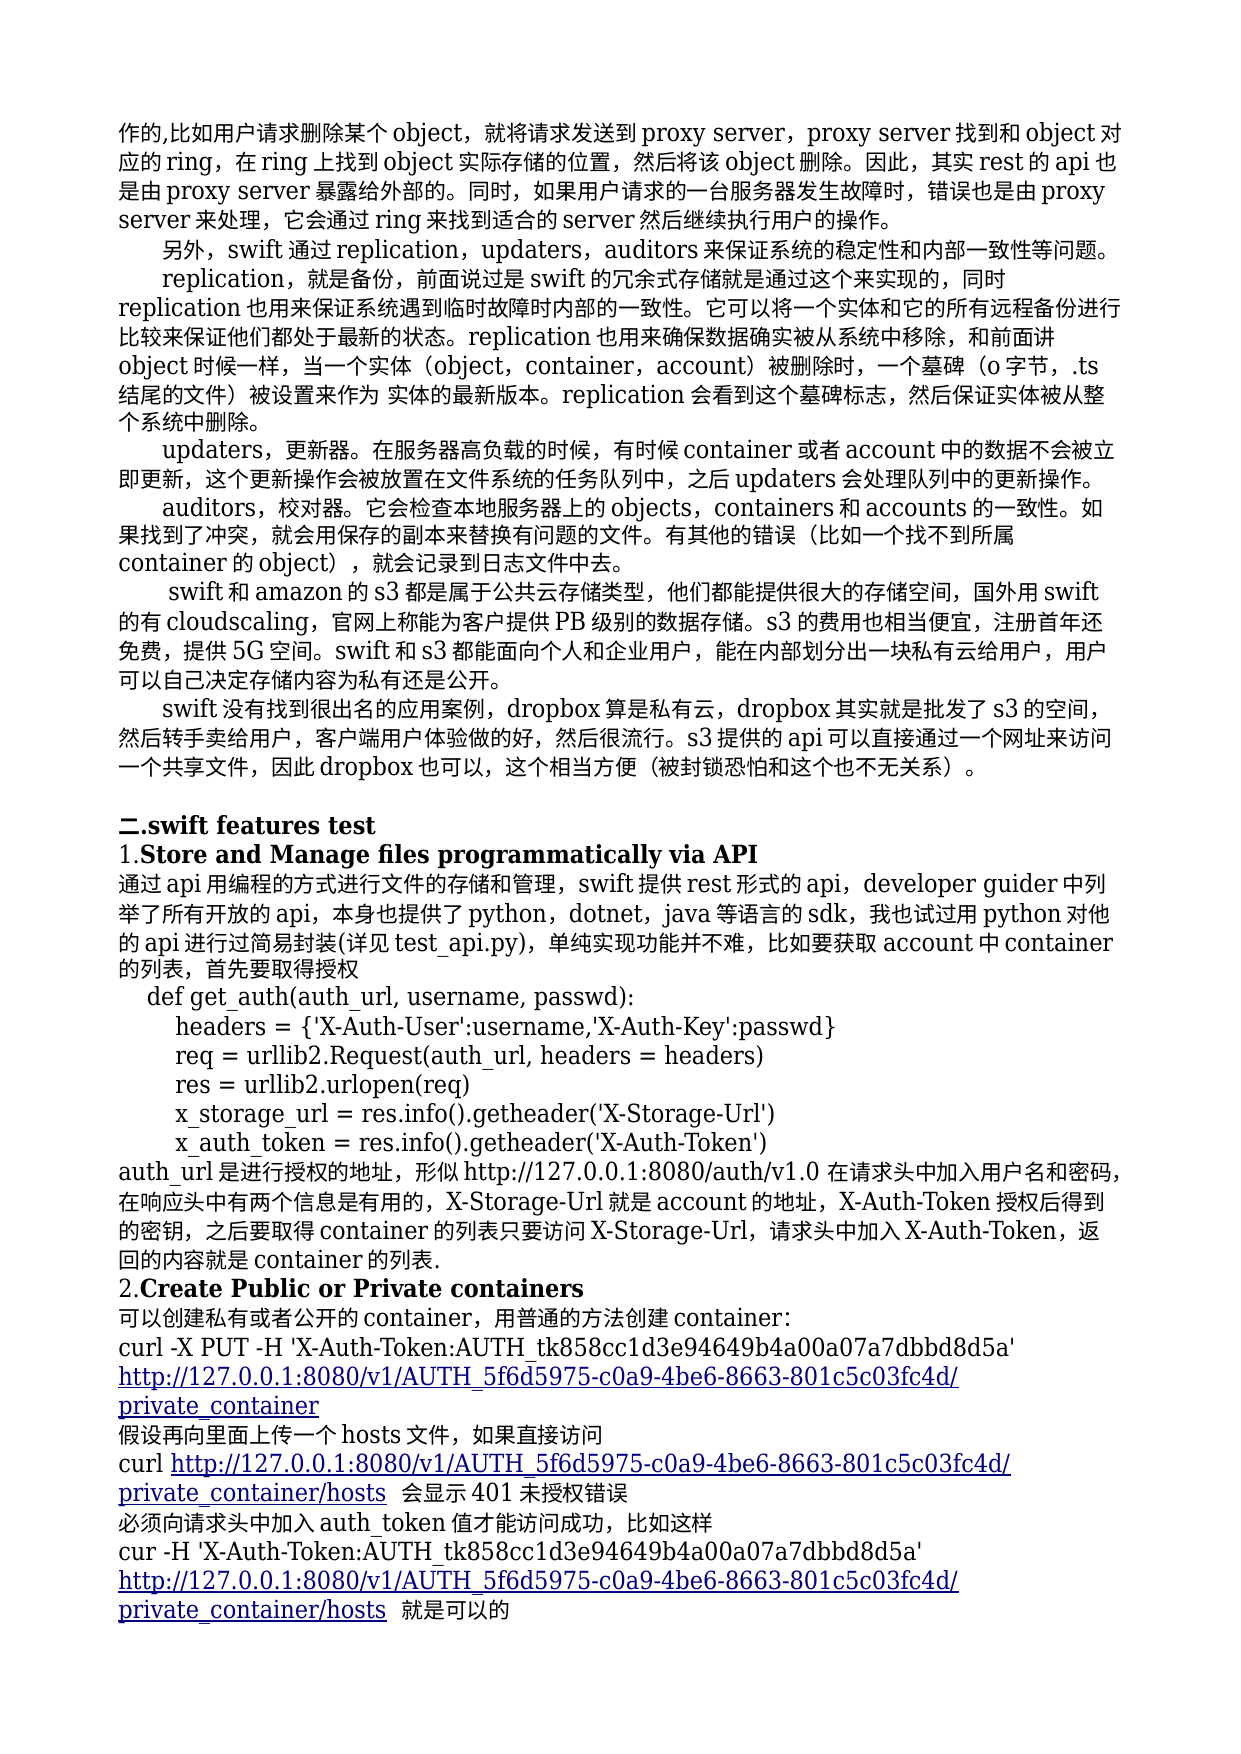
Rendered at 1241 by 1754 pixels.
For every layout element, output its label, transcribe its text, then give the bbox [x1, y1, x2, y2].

text headers = {'X-Auth-User':username,'X-Auth-Key':passwd} [118, 1012, 1122, 1041]
text 二.swift features test [118, 811, 1122, 840]
text req = urllib2.Request(auth_url, headers = headers) [118, 1041, 1122, 1070]
text 必须向请求头中加入auth_token值才能访问成功，比如这样 [118, 1508, 1122, 1537]
text updaters，更新器。在服务器高负载的时候，有时候container或者account中的数据不会被立即更新，这个更新操作会被放置在文件系统的任务队列中，之后updaters会处理队列中的更新操作。 [118, 435, 1122, 494]
text x_auth_token = res.info().getheader('X-Auth-Token') [118, 1128, 1122, 1158]
text 可以创建私有或者公开的container，用普通的方法创建container： [118, 1304, 1122, 1333]
text curl http://127.0.0.1:8080/v1/AUTH_5f6d5975-c0a9-4be6-8663-801c5c03fc4d/private_container/hosts 会显示401未授权错误 [118, 1449, 1122, 1508]
text 2.Create Public or Private containers [118, 1274, 1122, 1304]
text 另外，swift通过replication，updaters，auditors来保证系统的稳定性和内部一致性等问题。 [118, 235, 1122, 264]
text swift没有找到很出名的应用案例，dropbox算是私有云，dropbox其实就是批发了s3的空间，然后转手卖给用户，客户端用户体验做的好，然后很流行。s3提供的api可以直接通过一个网址来访问一个共享文件，因此dropbox也可以，这个相当方便（被封锁恐怕和这个也不无关系）。 [118, 694, 1122, 782]
text auditors，校对器。它会检查本地服务器上的objects，containers和accounts的一致性。如果找到了冲突，就会用保存的副本来替换有问题的文件。有其他的错误（比如一个找不到所属container的object），就会记录到日志文件中去。 [118, 494, 1122, 577]
text replication，就是备份，前面说过是swift的冗余式存储就是通过这个来实现的，同时replication也用来保证系统遇到临时故障时内部的一致性。它可以将一个实体和它的所有远程备份进行比较来保证他们都处于最新的状态。replication也用来确保数据确实被从系统中移除，和前面讲object时候一样，当一个实体（object，container，account）被删除时，一个墓碑（o字节，.ts结尾的文件）被设置来作为 实体的最新版本。replication会看到这个墓碑标志，然后保证实体被从整个系统中删除。 [118, 264, 1122, 435]
text swift和amazon的s3都是属于公共云存储类型，他们都能提供很大的存储空间，国外用swift的有cloudscaling，官网上称能为客户提供PB级别的数据存储。s3的费用也相当便宜，注册首年还免费，提供5G空间。swift和s3都能面向个人和企业用户，能在内部划分出一块私有云给用户，用户可以自己决定存储内容为私有还是公开。 [118, 577, 1122, 694]
text 假设再向里面上传一个hosts文件，如果直接访问 [118, 1420, 1122, 1449]
text 通过api用编程的方式进行文件的存储和管理，swift提供rest形式的api，developer guider中列举了所有开放的api，本身也提供了python，dotnet，java等语言的sdk，我也试过用python对他的api进行过简易封装(详见test_api.py)，单纯实现功能并不难，比如要获取 account中container的列表，首先要取得授权 [118, 869, 1122, 983]
text auth_url是进行授权的地址，形似http://127.0.0.1:8080/auth/v1.0 在请求头中加入用户名和密码，在响应头中有两个信息是有用的，X-Storage-Url就是account的地址，X-Auth-Token授权后得到的密钥，之后要取得container的列表只要访问X-Storage-Url，请求头中加入X-Auth-Token，返回的内容就是container的列表. [118, 1158, 1122, 1274]
text res = urllib2.urlopen(req) [118, 1070, 1122, 1099]
text 作的,比如用户请求删除某个object，就将请求发送到proxy server，proxy server找到和object对应的ring，在ring上找到object实际存储的位置，然后将该object删除。因此，其实rest的api也是由proxy server暴露给外部的。同时，如果用户请求的一台服务器发生故障时，错误也是由proxy server来处理，它会通过ring来找到适合的server然后继续执行用户的操作。 [118, 118, 1122, 235]
text x_storage_url = res.info().getheader('X-Storage-Url') [118, 1099, 1122, 1128]
text 1.Store and Manage files programmatically via API [118, 840, 1122, 869]
text curl -X PUT -H 'X-Auth-Token:AUTH_tk858cc1d3e94649b4a00a07a7dbbd8d5a' http://127.0.0.1:8080/v1/AUTH_5f6d5975-c0a9-4be6-8663-801c5c03fc4d/private_container [118, 1333, 1122, 1420]
text cur -H 'X-Auth-Token:AUTH_tk858cc1d3e94649b4a00a07a7dbbd8d5a' http://127.0.0.1:8080/v1/AUTH_5f6d5975-c0a9-4be6-8663-801c5c03fc4d/private_container/hosts 就是可以的 [118, 1537, 1122, 1624]
text def get_auth(auth_url, username, passwd): [118, 983, 1122, 1012]
